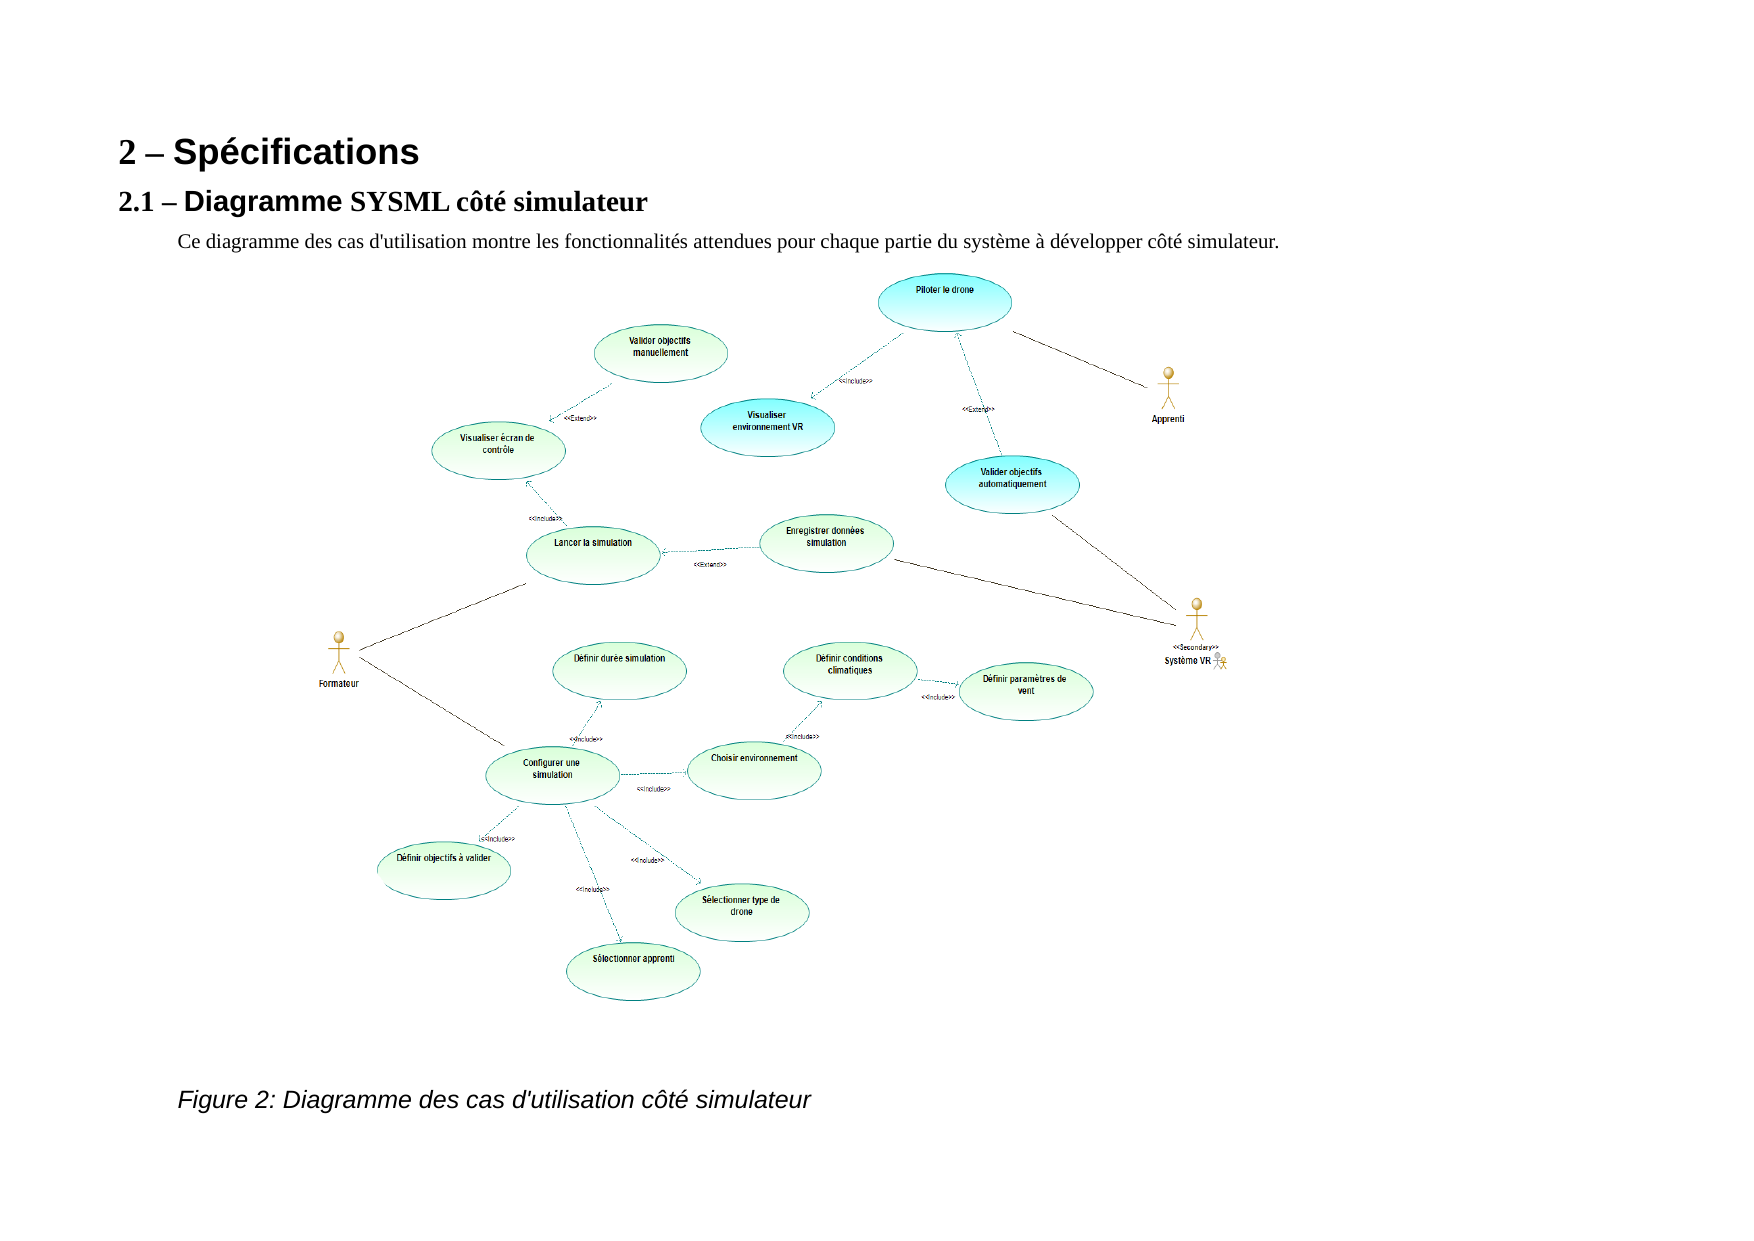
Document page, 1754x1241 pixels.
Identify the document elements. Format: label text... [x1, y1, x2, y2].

subtitle Diagramme SYSML côté simulateur [118, 184, 1636, 217]
text Ce diagramme des cas d'utilisation montre les fonctionnalités attendues pour chaque partie du système à développer côté simulateur. [177, 229, 1636, 253]
text Figure 2: Diagramme des cas d'utilisation côté simulateur [177, 266, 1240, 1114]
subtitle Spécifications [118, 130, 1636, 172]
